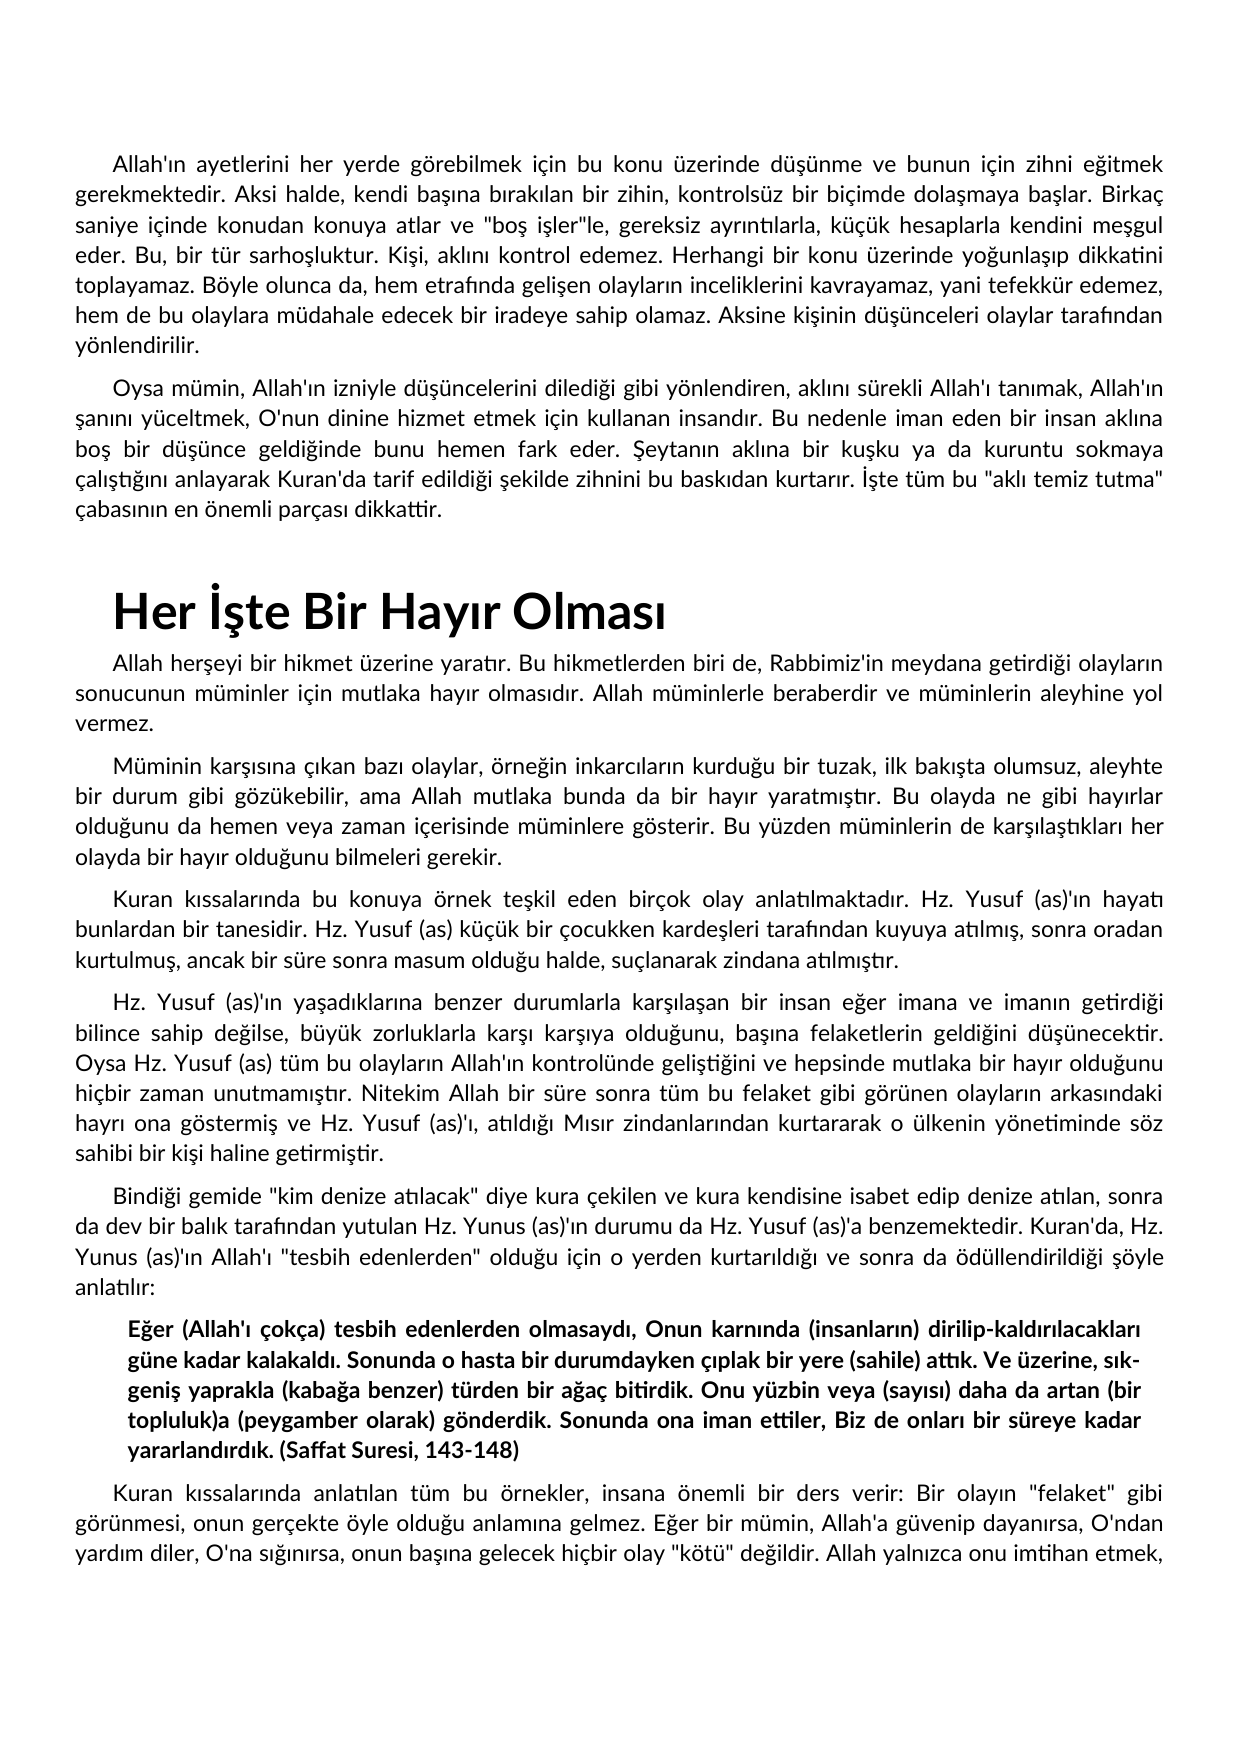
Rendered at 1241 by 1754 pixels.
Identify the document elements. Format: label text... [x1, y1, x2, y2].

text Bindiği gemide "kim denize atılacak" diye kura çekilen ve kura kendisine isabet edip denize atılan, sonra da dev bir balık tarafından yutulan Hz. Yunus (as)'ın durumu da Hz. Yusuf (as)'a benzemektedir. Kuran'da, Hz. Yunus (as)'ın Allah'ı "tesbih edenlerden" olduğu için o yerden kurtarıldığı ve sonra da ödüllendirildiği şöyle anlatılır: [75, 1182, 1165, 1300]
text Müminin karşısına çıkan bazı olaylar, örneğin inkarcıların kurduğu bir tuzak, ilk bakışta olumsuz, aleyhte bir durum gibi gözükebilir, ama Allah mutlaka bunda da bir hayır yaratmıştır. Bu olayda ne gibi hayırlar olduğunu da hemen veya zaman içerisinde müminlere gösterir. Bu yüzden müminlerin de karşılaştıkları her olayda bir hayır olduğunu bilmeleri gerekir. [75, 752, 1165, 870]
text Oysa mümin, Allah'ın izniyle düşüncelerini dilediği gibi yönlendiren, aklını sürekli Allah'ı tanımak, Allah'ın şanını yüceltmek, O'nun dinine hizmet etmek için kullanan insandır. Bu nedenle iman eden bir insan aklına boş bir düşünce geldiğinde bunu hemen fark eder. Şeytanın aklına bir kuşku ya da kuruntu sokmaya çalıştığını anlayarak Kuran'da tarif edildiği şekilde zihnini bu baskıdan kurtarır. İşte tüm bu "aklı temiz tutma" çabasının en önemli parçası dikkattir. [75, 374, 1165, 522]
text Eğer (Allah'ı çokça) tesbih edenlerden olmasaydı, Onun karnında (insanların) dirilip-kaldırılacakları güne kadar kalakaldı. Sonunda o hasta bir durumdayken çıplak bir yere (sahile) attık. Ve üzerine, sık-geniş yaprakla (kabağa benzer) türden bir ağaç bitirdik. Onu yüzbin veya (sayısı) daha da artan (bir topluluk)a (peygamber olarak) gönderdik. Sonunda ona iman ettiler, Biz de onları bir süreye kadar yararlandırdık. (Saffat Suresi, 143-148) [127, 1315, 1143, 1463]
text Kuran kıssalarında anlatılan tüm bu örnekler, insana önemli bir ders verir: Bir olayın "felaket" gibi görünmesi, onun gerçekte öyle olduğu anlamına gelmez. Eğer bir mümin, Allah'a güvenip dayanırsa, O'ndan yardım diler, O'na sığınırsa, onun başına gelecek hiçbir olay "kötü" değildir. Allah yalnızca onu imtihan etmek, [75, 1479, 1165, 1567]
text Allah herşeyi bir hikmet üzerine yaratır. Bu hikmetlerden biri de, Rabbimiz'in meydana getirdiği olayların sonucunun müminler için mutlaka hayır olmasıdır. Allah müminlerle beraberdir ve müminlerin aleyhine yol vermez. [75, 648, 1165, 736]
text Hz. Yusuf (as)'ın yaşadıklarına benzer durumlarla karşılaşan bir insan eğer imana ve imanın getirdiği bilince sahip değilse, büyük zorluklarla karşı karşıya olduğunu, başına felaketlerin geldiğini düşünecektir. Oysa Hz. Yusuf (as) tüm bu olayların Allah'ın kontrolünde geliştiğini ve hepsinde mutlaka bir hayır olduğunu hiçbir zaman unutmamıştır. Nitekim Allah bir süre sonra tüm bu felaket gibi görünen olayların arkasındaki hayrı ona göstermiş ve Hz. Yusuf (as)'ı, atıldığı Mısır zindanlarından kurtararak o ülkenin yönetiminde söz sahibi bir kişi haline getirmiştir. [75, 988, 1165, 1167]
subtitle Her İşte Bir Hayır Olması [112, 580, 1165, 640]
text Allah'ın ayetlerini her yerde görebilmek için bu konu üzerinde düşünme ve bunun için zihni eğitmek gerekmektedir. Aksi halde, kendi başına bırakılan bir zihin, kontrolsüz bir biçimde dolaşmaya başlar. Birkaç saniye içinde konudan konuya atlar ve "boş işler"le, gereksiz ayrıntılarla, küçük hesaplarla kendini meşgul eder. Bu, bir tür sarhoşluktur. Kişi, aklını kontrol edemez. Herhangi bir konu üzerinde yoğunlaşıp dikkatini toplayamaz. Böyle olunca da, hem etrafında gelişen olayların inceliklerini kavrayamaz, yani tefekkür edemez, hem de bu olaylara müdahale edecek bir iradeye sahip olamaz. Aksine kişinin düşünceleri olaylar tarafından yönlendirilir. [75, 150, 1165, 359]
text Kuran kıssalarında bu konuya örnek teşkil eden birçok olay anlatılmaktadır. Hz. Yusuf (as)'ın hayatı bunlardan bir tanesidir. Hz. Yusuf (as) küçük bir çocukken kardeşleri tarafından kuyuya atılmış, sonra oradan kurtulmuş, ancak bir süre sonra masum olduğu halde, suçlanarak zindana atılmıştır. [75, 885, 1165, 973]
